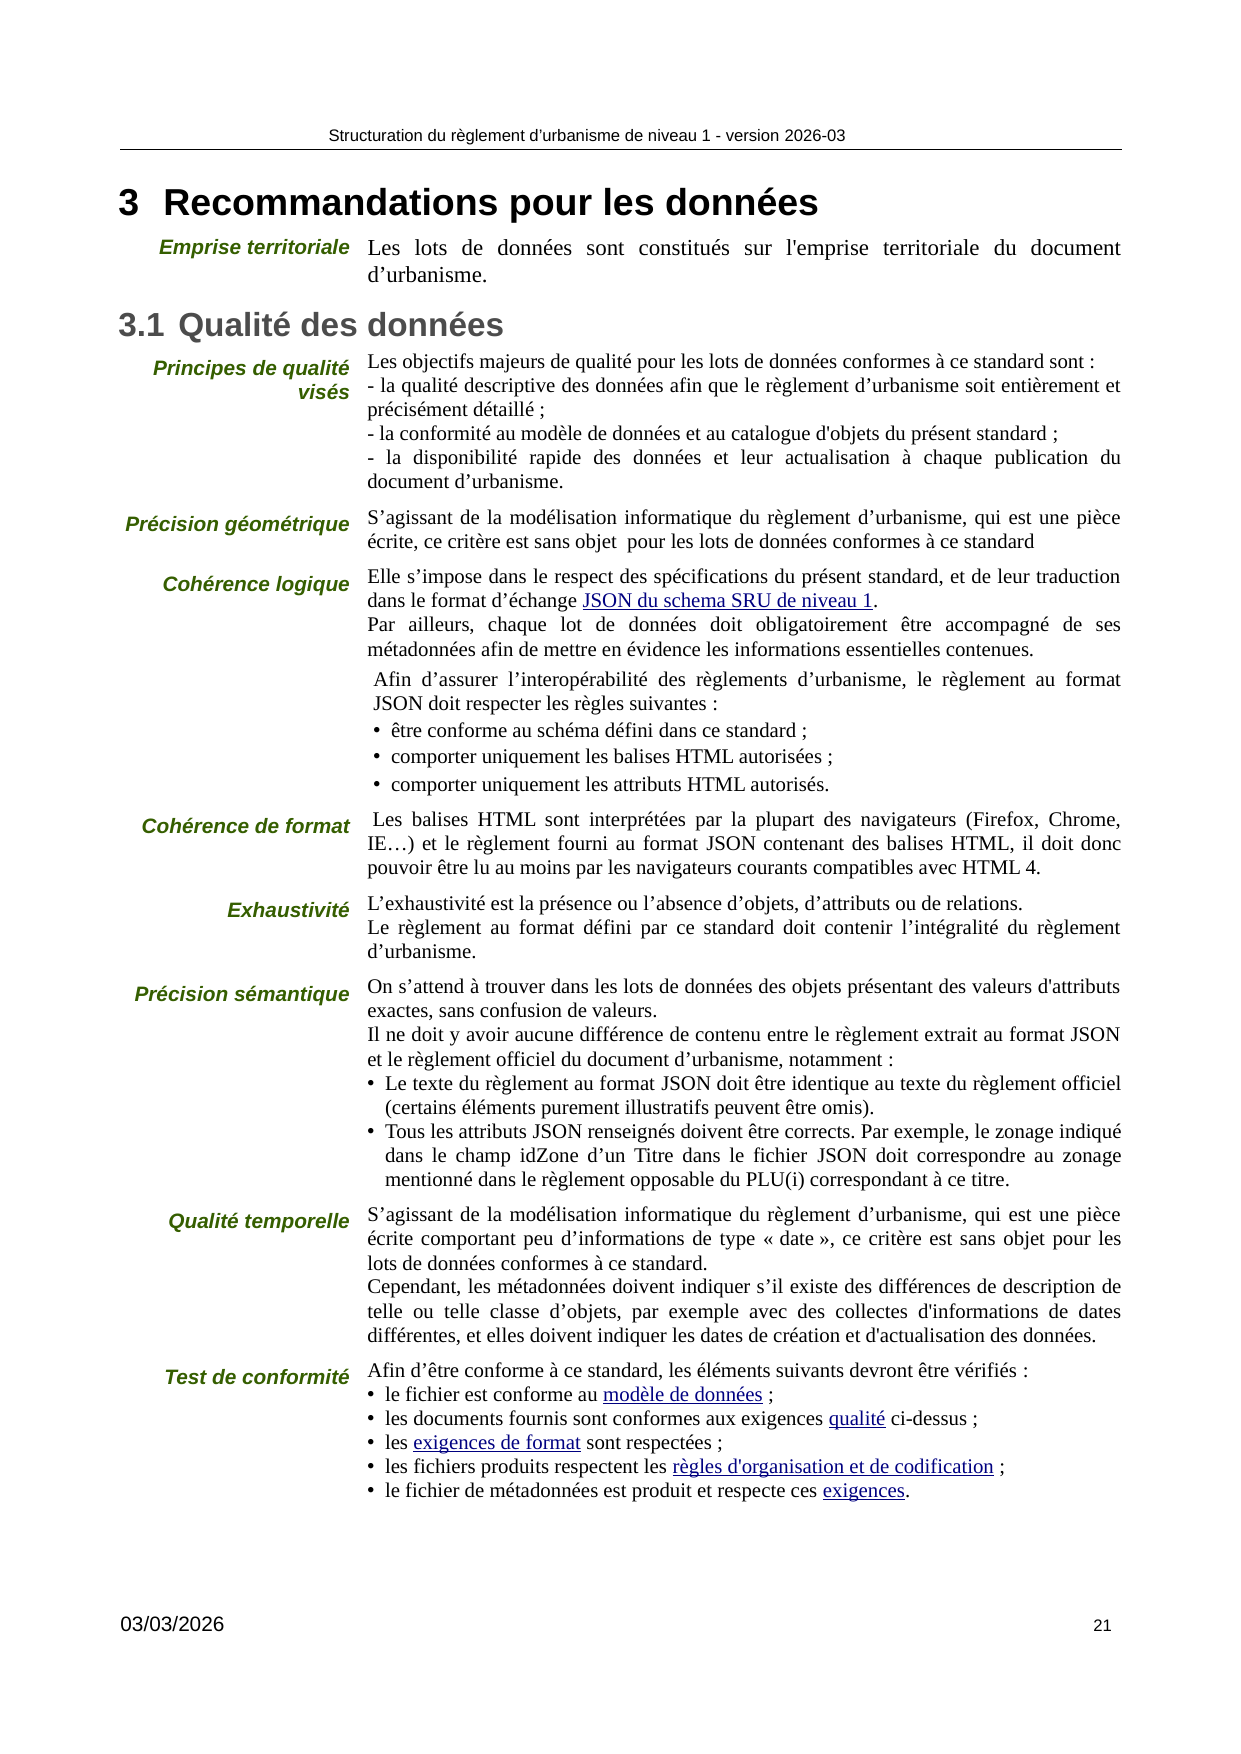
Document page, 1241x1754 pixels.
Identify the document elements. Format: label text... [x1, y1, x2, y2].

table_cell Afin d’être conforme à ce standard, les éléments suivants devront être vérifiés : le fichier est conforme au modèle de données ; les documents fournis sont conformes aux exigences qualité ci-dessus ; les exigences de format sont respectées ; les fichiers produits respectent les règles d'organisation et de codification ; le fichier de métadonnées est produit et respecte ces exigences. [355, 1353, 1122, 1508]
table_header Les lots de données sont constitués sur l'emprise territoriale du document d’urbanisme. [356, 229, 1122, 293]
subtitle Qualité des données [118, 305, 1122, 343]
table_cell Cohérence de format [118, 801, 355, 885]
table_cell Précision sémantique [118, 969, 355, 1197]
table_cell Elle s’impose dans le respect des spécifications du présent standard, et de leur traduction dans le format d’échange JSON du schema SRU de niveau 1. Par ailleurs, chaque lot de données doit obligatoirement être accompagné de ses métadonnées afin de mettre en évidence les informations essentielles contenues. Afin d’assurer l’interopérabilité des règlements d’urbanisme, le règlement au format JSON doit respecter les règles suivantes : être conforme au schéma défini dans ce standard ; comporter uniquement les balises HTML autorisées ; comporter uniquement les attributs HTML autorisés. [355, 559, 1122, 801]
table_cell Cohérence logique [118, 559, 355, 801]
table_cell Précision géométrique [118, 499, 355, 558]
table_cell Test de conformité [118, 1353, 355, 1508]
table_cell S’agissant de la modélisation informatique du règlement d’urbanisme, qui est une pièce écrite, ce critère est sans objet pour les lots de données conformes à ce standard [355, 499, 1122, 558]
table_header Emprise territoriale [118, 229, 356, 293]
table_cell Exhaustivité [118, 885, 355, 968]
table_cell L’exhaustivité est la présence ou l’absence d’objets, d’attributs ou de relations. Le règlement au format défini par ce standard doit contenir l’intégralité du règlement d’urbanisme. [355, 885, 1122, 968]
table_cell Les balises HTML sont interprétées par la plupart des navigateurs (Firefox, Chrome, IE…) et le règlement fourni au format JSON contenant des balises HTML, il doit donc pouvoir être lu au moins par les navigateurs courants compatibles avec HTML 4. [355, 801, 1122, 885]
table_cell Qualité temporelle [118, 1197, 355, 1352]
table_cell On s’attend à trouver dans les lots de données des objets présentant des valeurs d'attributs exactes, sans confusion de valeurs. Il ne doit y avoir aucune différence de contenu entre le règlement extrait au format JSON et le règlement officiel du document d’urbanisme, notamment : Le texte du règlement au format JSON doit être identique au texte du règlement officiel (certains éléments purement illustratifs peuvent être omis). Tous les attributs JSON renseignés doivent être corrects. Par exemple, le zonage indiqué dans le champ idZone d’un Titre dans le fichier JSON doit correspondre au zonage mentionné dans le règlement opposable du PLU(i) correspondant à ce titre. [355, 969, 1122, 1197]
table_header Principes de qualité visés [118, 343, 355, 499]
subtitle Recommandations pour les données [118, 180, 1122, 223]
table_cell S’agissant de la modélisation informatique du règlement d’urbanisme, qui est une pièce écrite comportant peu d’informations de type « date », ce critère est sans objet pour les lots de données conformes à ce standard. Cependant, les métadonnées doivent indiquer s’il existe des différences de description de telle ou telle classe d’objets, par exemple avec des collectes d'informations de dates différentes, et elles doivent indiquer les dates de création et d'actualisation des données. [355, 1197, 1122, 1352]
table_header Les objectifs majeurs de qualité pour les lots de données conformes à ce standard sont : - la qualité descriptive des données afin que le règlement d’urbanisme soit entièrement et précisément détaillé ; - la conformité au modèle de données et au catalogue d'objets du présent standard ; - la disponibilité rapide des données et leur actualisation à chaque publication du document d’urbanisme. [355, 343, 1122, 499]
